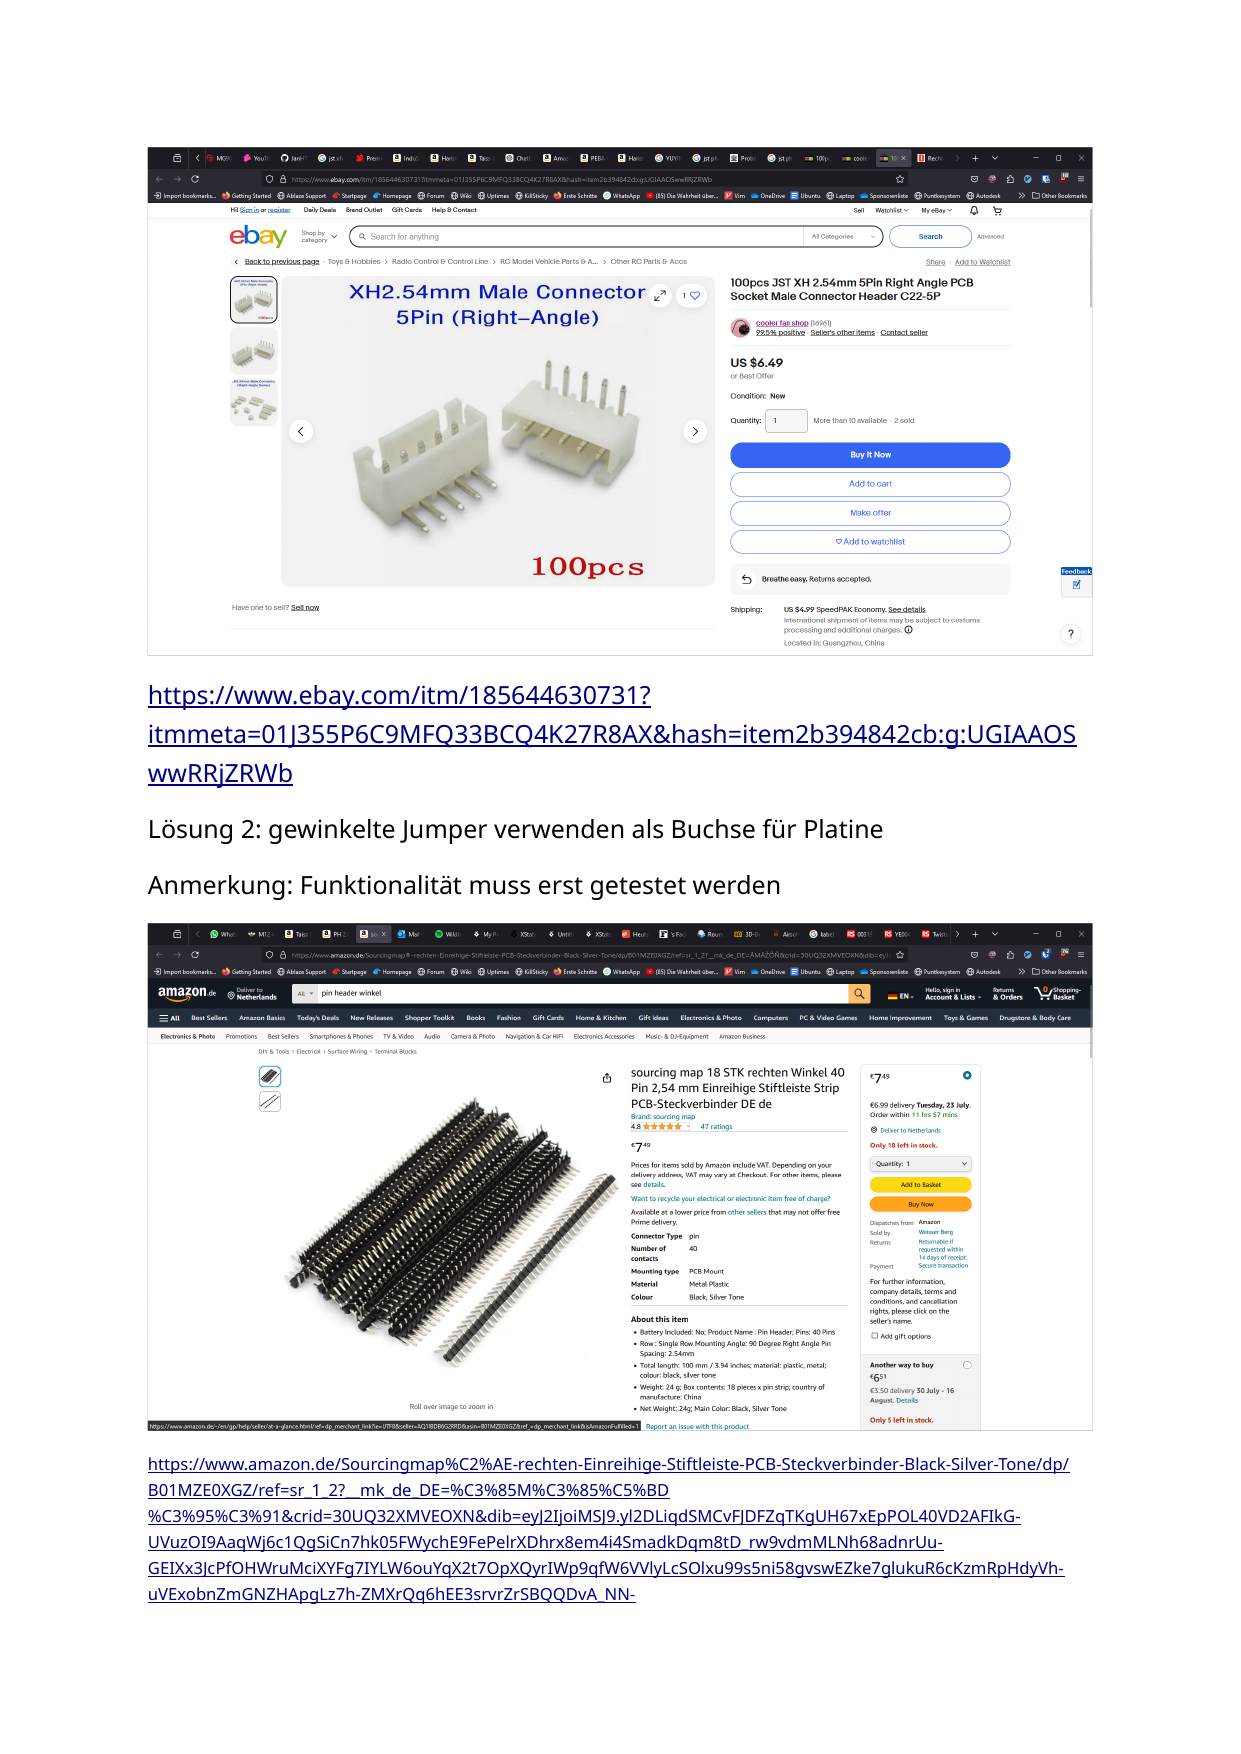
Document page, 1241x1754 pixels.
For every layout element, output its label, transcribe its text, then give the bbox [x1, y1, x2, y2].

text Anmerkung: Funktionalität muss erst getestet werden [148, 867, 1093, 901]
text Lösung 2: gewinkelte Jumper verwenden als Buchse für Platine [148, 811, 1093, 846]
text https://www.amazon.de/Sourcingmap%C2%AE-rechten-Einreihige-Stiftleiste-PCB-Steckverbinder-Black-Silver-Tone/dp/B01MZE0XGZ/ref=sr_1_2?__mk_de_DE=%C3%85M%C3%85%C5%BD%C3%95%C3%91&crid=30UQ32XMVEOXN&dib=eyJ2IjoiMSJ9.yl2DLiqdSMCvFJDFZqTKgUH67xEpPOL40VD2AFIkG-UVuzOI9AaqWj6c1QgSiCn7hk05FWychE9FePelrXDhrx8em4i4SmadkDqm8tD_rw9vdmMLNh68adnrUu-GEIXx3JcPfOHWruMciXYFg7IYLW6ouYqX2t7OpXQyrIWp9qfW6VVlyLcSOlxu99s5ni58gvswEZke7glukuR6cKzmRpHdyVh-uVExobnZmGNZHApgLz7h-ZMXrQq6hEE3srvrZrSBQQDvA_NN- [148, 1453, 1093, 1606]
text https://www.ebay.com/itm/185644630731?itmmeta=01J355P6C9MFQ33BCQ4K27R8AX&hash=item2b394842cb:g:UGIAAOSwwRRjZRWb [148, 677, 1093, 790]
